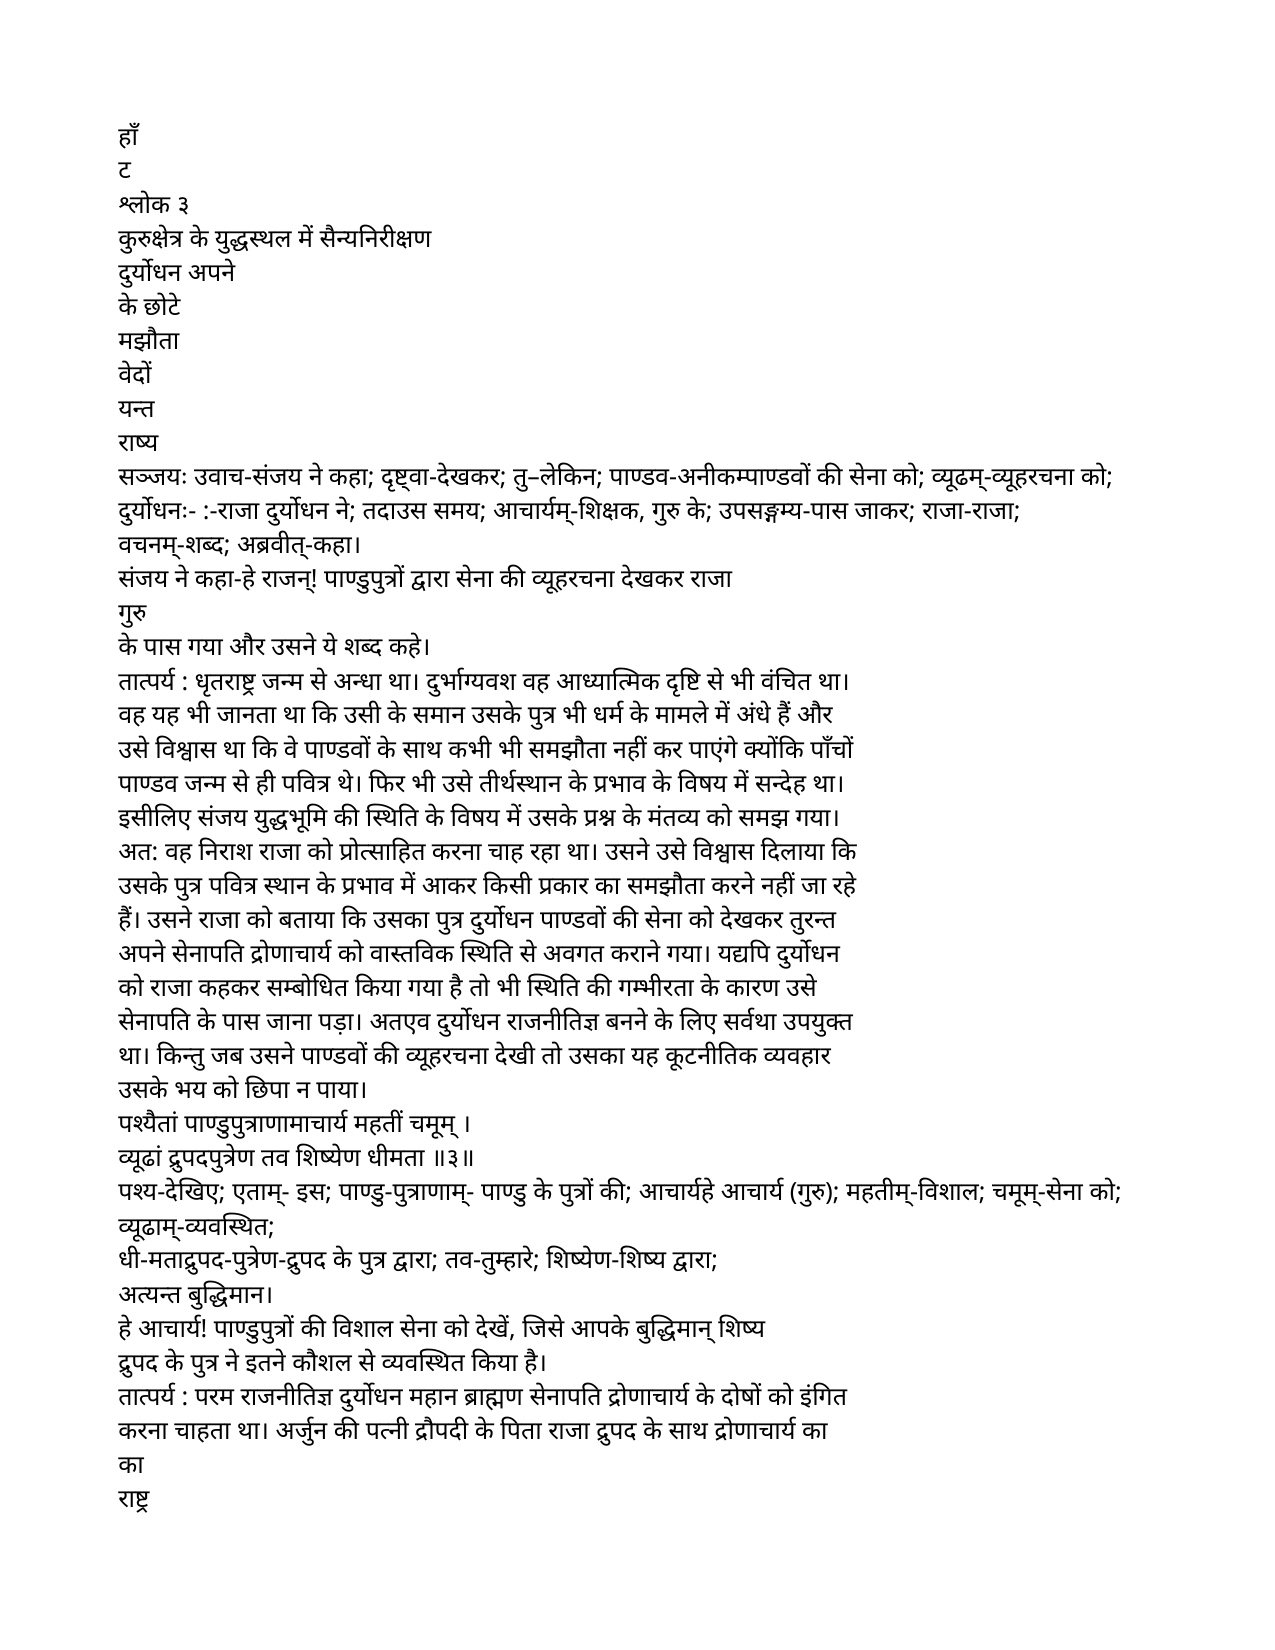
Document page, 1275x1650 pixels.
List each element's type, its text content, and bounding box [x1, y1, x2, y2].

text श्लोक ३ कुरुक्षेत्र के युद्धस्थल में सैन्यनिरीक्षण दुर्योधन अपने के छोटे मझौता वेदों यन्त राष्य सञ्जयः उवाच-संजय ने कहा; दृष्ट्वा-देखकर; तु–लेकिन; पाण्डव-अनीकम्पाण्डवों की सेना को; व्यूढम्-व्यूहरचना को; दुर्योधनः- :-राजा दुर्योधन ने; तदाउस समय; आचार्यम्-शिक्षक, गुरु के; उपसङ्गम्य-पास जाकर; राजा-राजा; वचनम्-शब्द; अब्रवीत्-कहा। संजय ने कहा-हे राजन्! पाण्डुपुत्रों द्वारा सेना की व्यूहरचना देखकर राजा गुरु के पास गया और उसने ये शब्द कहे। तात्पर्य : धृतराष्ट्र जन्म से अन्धा था। दुर्भाग्यवश वह आध्यात्मिक दृष्टि से भी वंचित था। वह यह भी जानता था कि उसी के समान उसके पुत्र भी धर्म के मामले में अंधे हैं और उसे विश्वास था कि वे पाण्डवों के साथ कभी भी समझौता नहीं कर पाएंगे क्योंकि पाँचों पाण्डव जन्म से ही पवित्र थे। फिर भी उसे तीर्थस्थान के प्रभाव के विषय में सन्देह था। इसीलिए संजय युद्धभूमि की स्थिति के विषय में उसके प्रश्न के मंतव्य को समझ गया। अत: वह निराश राजा को प्रोत्साहित करना चाह रहा था। उसने उसे विश्वास दिलाया कि उसके पुत्र पवित्र स्थान के प्रभाव में आकर किसी प्रकार का समझौता करने नहीं जा रहे हैं। उसने राजा को बताया कि उसका पुत्र दुर्योधन पाण्डवों की सेना को देखकर तुरन्त अपने सेनापति द्रोणाचार्य को वास्तविक स्थिति से अवगत कराने गया। यद्यपि दुर्योधन को राजा कहकर सम्बोधित किया गया है तो भी स्थिति की गम्भीरता के कारण उसे सेनापति के पास जाना पड़ा। अतएव दुर्योधन राजनीतिज्ञ बनने के लिए सर्वथा उपयुक्त था। किन्तु जब उसने पाण्डवों की व्यूहरचना देखी तो उसका यह कूटनीतिक व्यवहार उसके भय को छिपा न पाया। पश्यैतां पाण्डुपुत्राणामाचार्य महतीं चमूम् । व्यूढां द्रुपदपुत्रेण तव शिष्येण धीमता ॥३॥ पश्य-देखिए; एताम्- इस; पाण्डु-पुत्राणाम्- पाण्डु के पुत्रों की; आचार्यहे आचार्य (गुरु); महतीम्-विशाल; चमूम्-सेना को; व्यूढाम्-व्यवस्थित; धी-मताद्रुपद-पुत्रेण-द्रुपद के पुत्र द्वारा; तव-तुम्हारे; शिष्येण-शिष्य द्वारा; अत्यन्त बुद्धिमान। हे आचार्य! पाण्डुपुत्रों की विशाल सेना को देखें, जिसे आपके बुद्धिमान् शिष्य द्रुपद के पुत्र ने इतने कौशल से व्यवस्थित किया है। तात्पर्य : परम राजनीतिज्ञ दुर्योधन महान ब्राह्मण सेनापति द्रोणाचार्य के दोषों को इंगित करना चाहता था। अर्जुन की पत्नी द्रौपदी के पिता राजा द्रुपद के साथ द्रोणाचार्य का का राष्ट्र [118, 186, 1157, 1515]
text हाँ ट [118, 118, 1157, 186]
